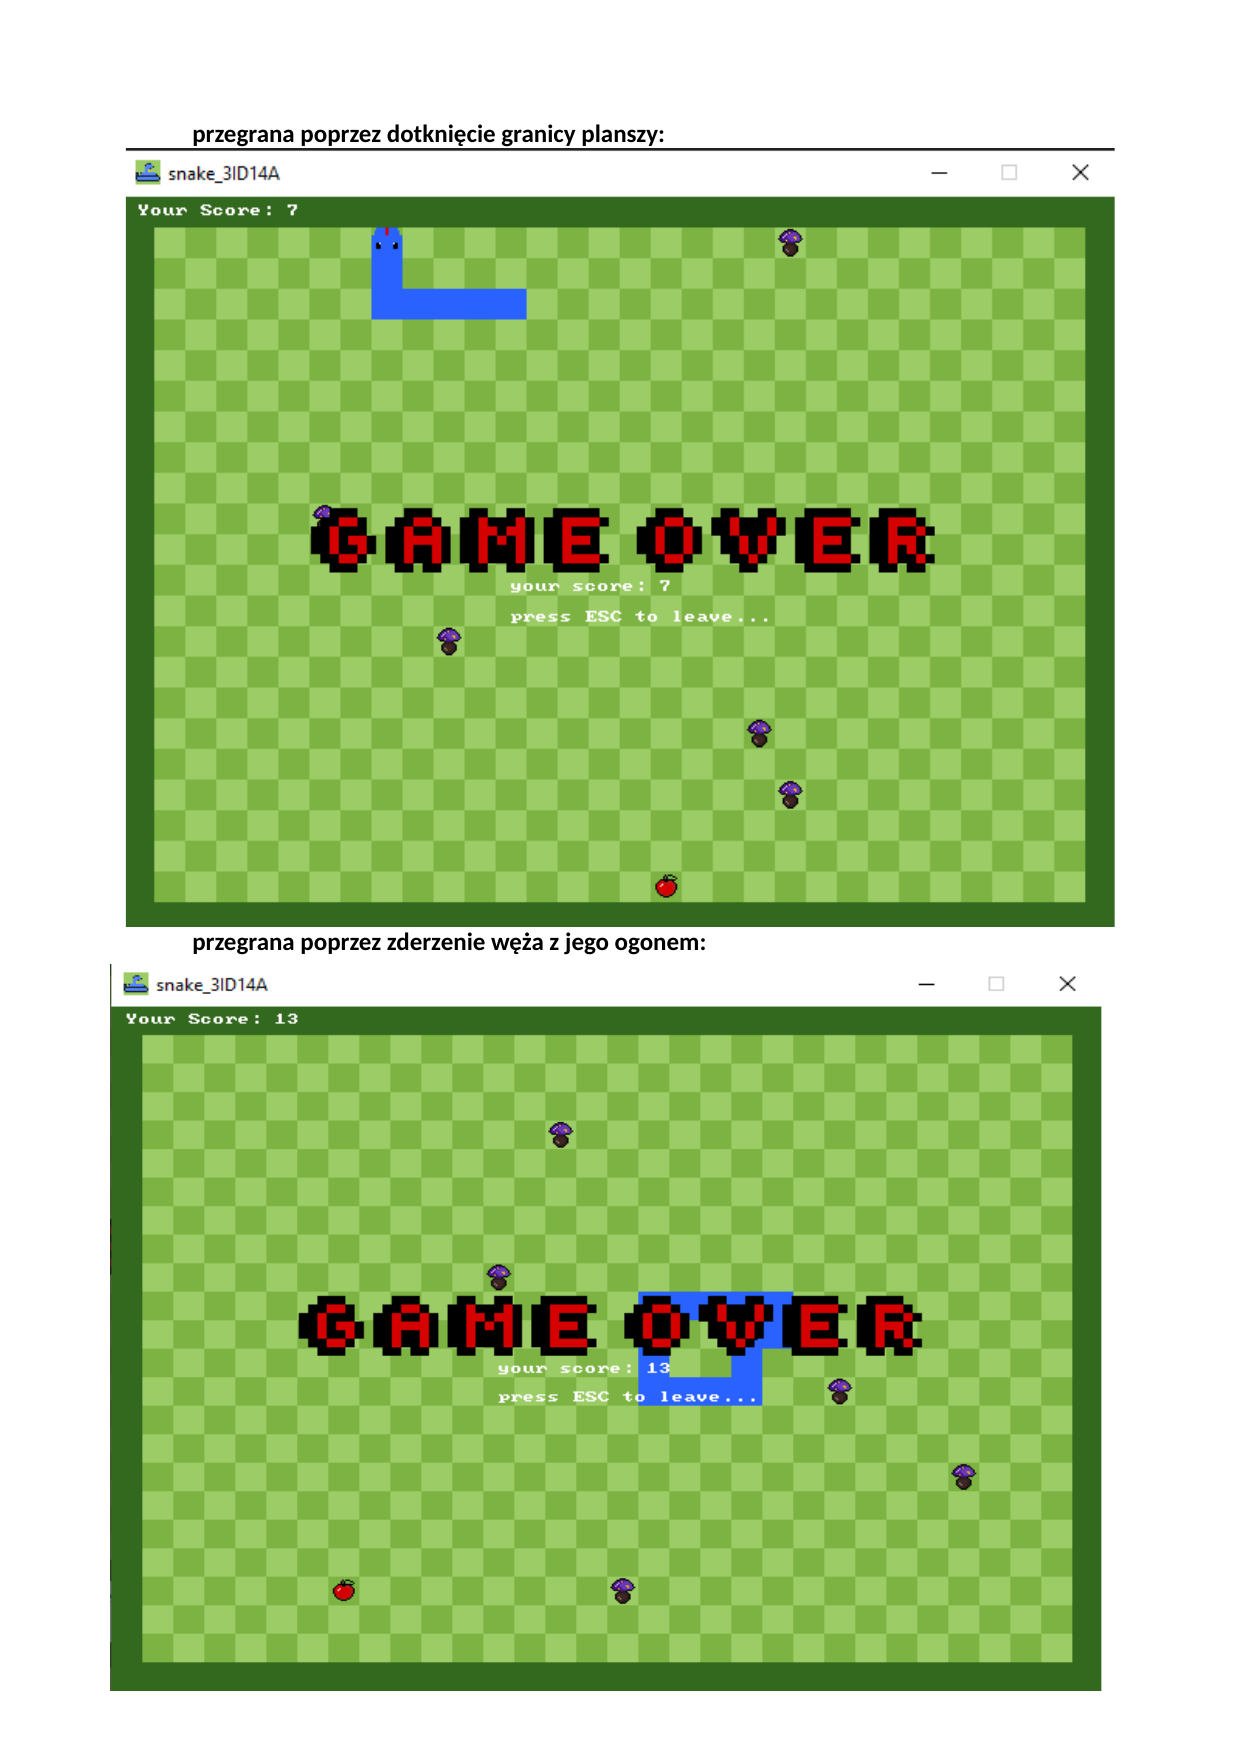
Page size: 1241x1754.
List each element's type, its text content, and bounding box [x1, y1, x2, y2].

text przegrana poprzez dotknięcie granicy planszy: [118, 118, 1122, 149]
picture [125, 148, 1115, 927]
text przegrana poprzez zderzenie węża z jego ogonem: [118, 149, 1122, 957]
picture [110, 964, 1102, 1691]
